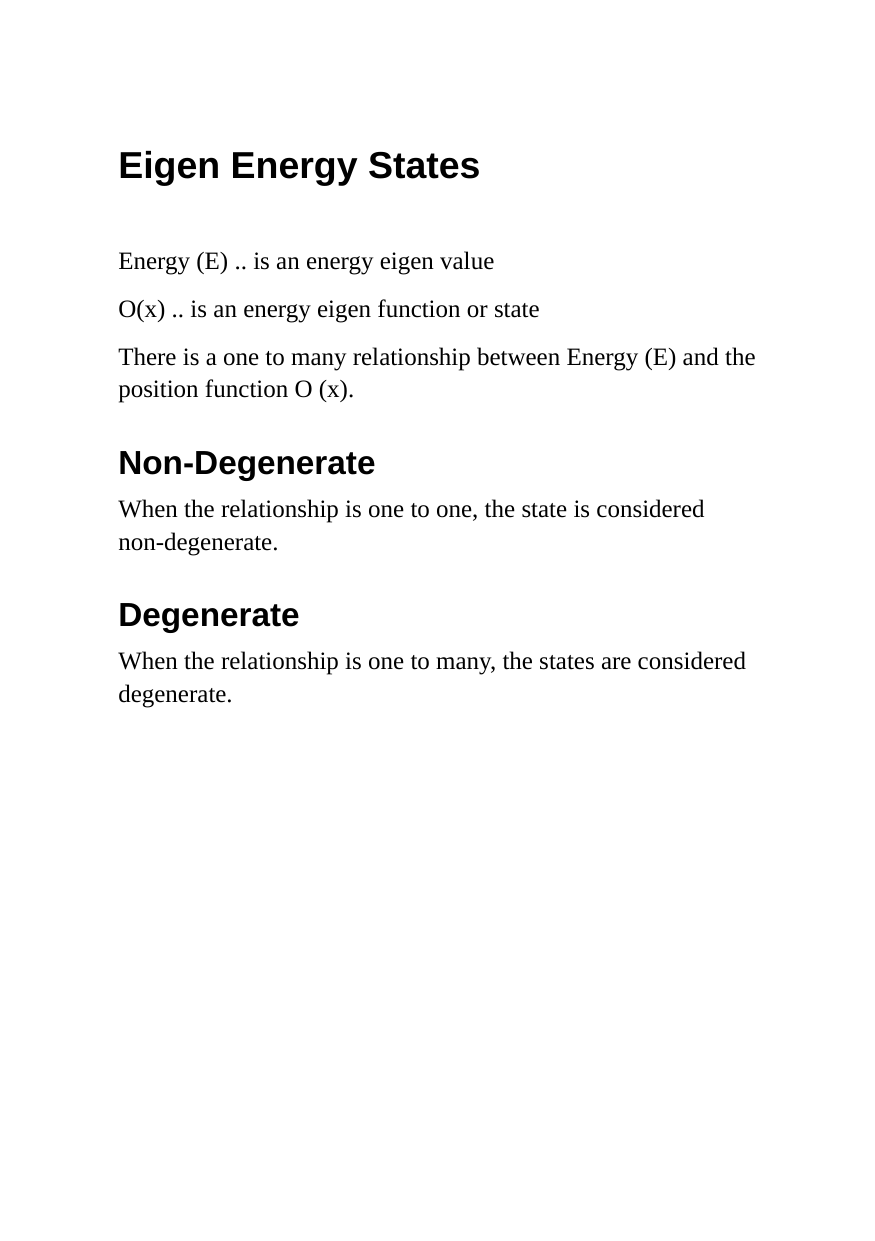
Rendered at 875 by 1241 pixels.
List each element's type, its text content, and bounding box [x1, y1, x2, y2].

text There is a one to many relationship between Energy (E) and the position function O (x). [118, 342, 756, 403]
text When the relationship is one to one, the state is considered non-degenerate. [118, 494, 756, 556]
text When the relationship is one to many, the states are considered degenerate. [118, 646, 756, 708]
text Energy (E) .. is an energy eigen value [118, 246, 756, 275]
subtitle Non-Degenerate [118, 443, 756, 481]
subtitle Degenerate [118, 595, 756, 634]
subtitle Eigen Energy States [118, 143, 756, 186]
text O(x) .. is an energy eigen function or state [118, 294, 756, 323]
